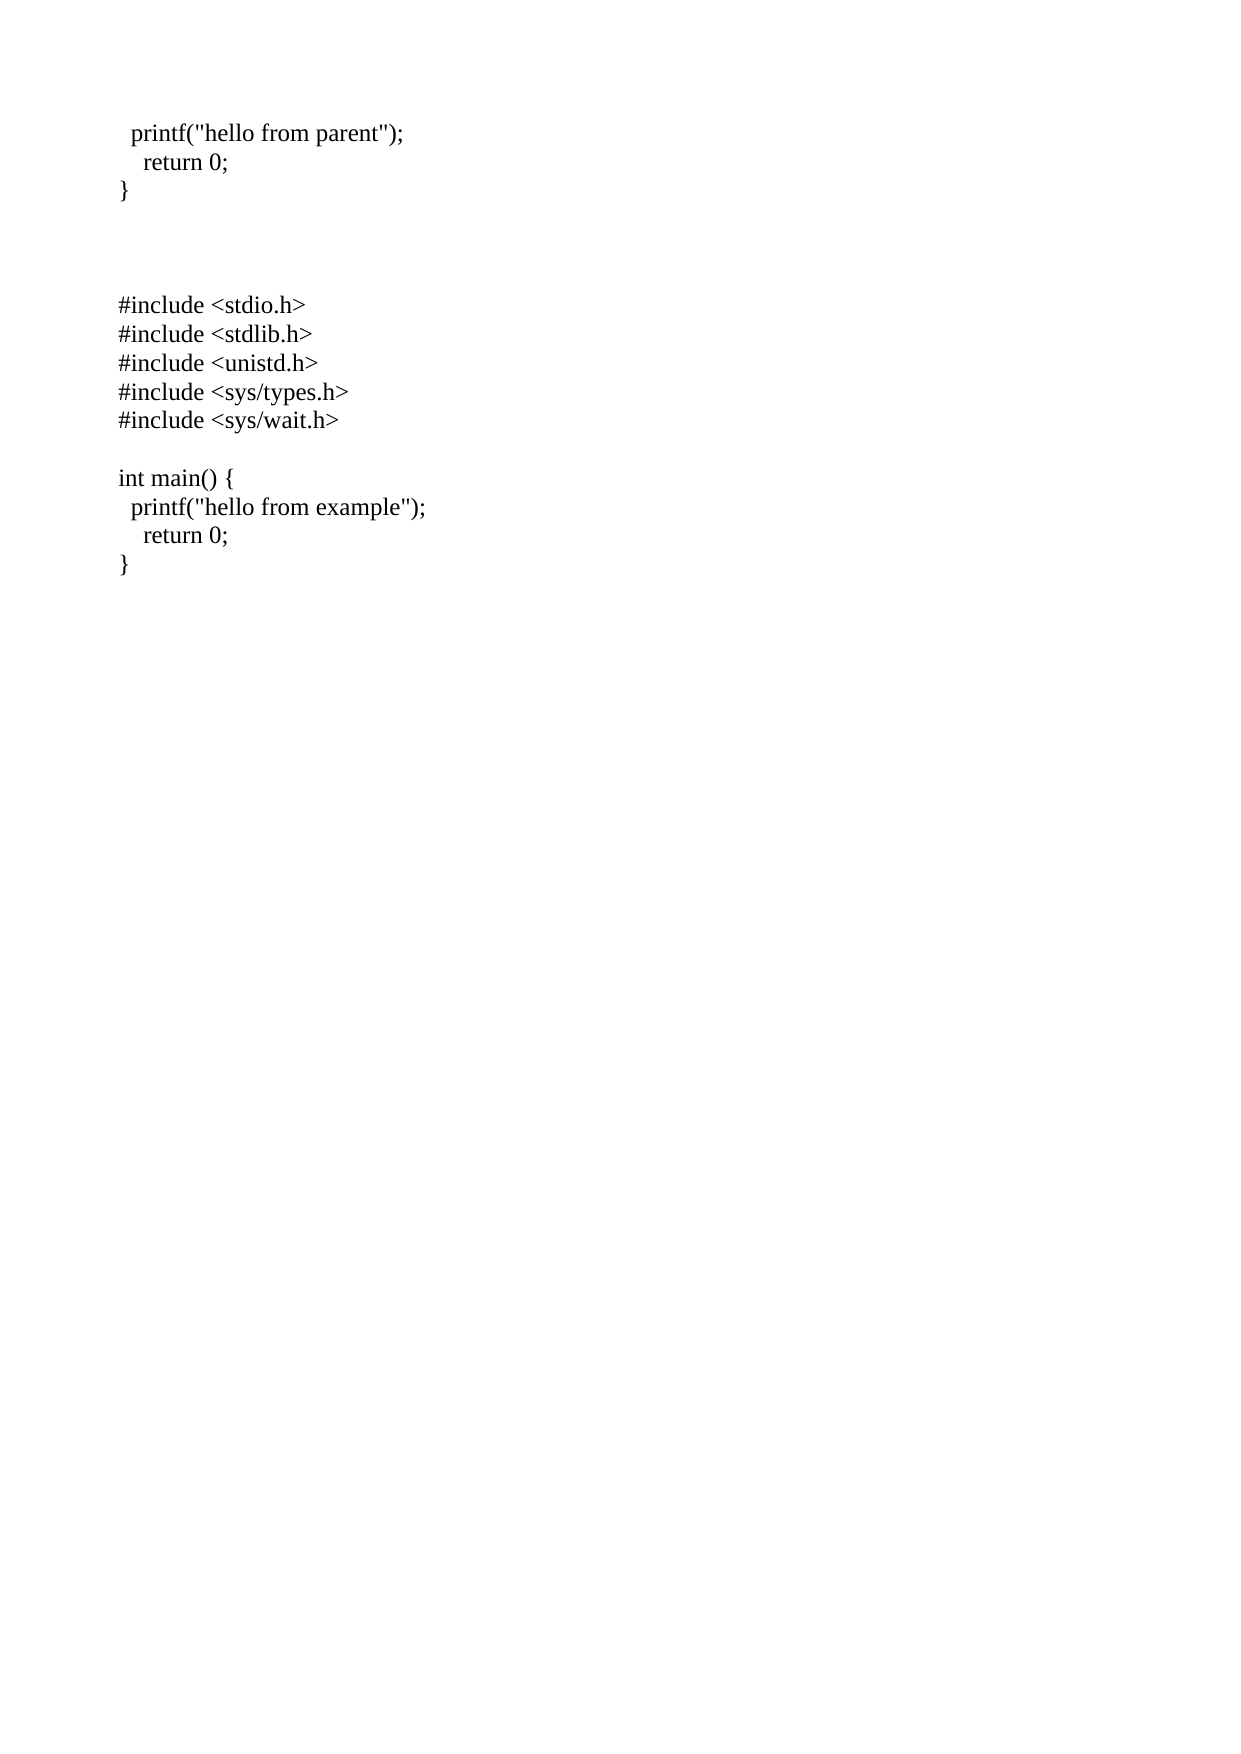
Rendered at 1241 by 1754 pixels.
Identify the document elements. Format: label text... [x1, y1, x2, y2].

text return 0; [118, 521, 1122, 549]
text #include <unistd.h> [118, 348, 1122, 377]
text int main() { [118, 463, 1122, 492]
text return 0; [118, 147, 1122, 176]
text printf("hello from example"); [118, 492, 1122, 521]
text } [118, 549, 1122, 578]
text #include <stdio.h> [118, 291, 1122, 319]
text #include <stdlib.h> [118, 319, 1122, 348]
text printf("hello from parent"); [118, 118, 1122, 147]
text #include <sys/types.h> [118, 377, 1122, 406]
text #include <sys/wait.h> [118, 406, 1122, 434]
text } [118, 176, 1122, 204]
